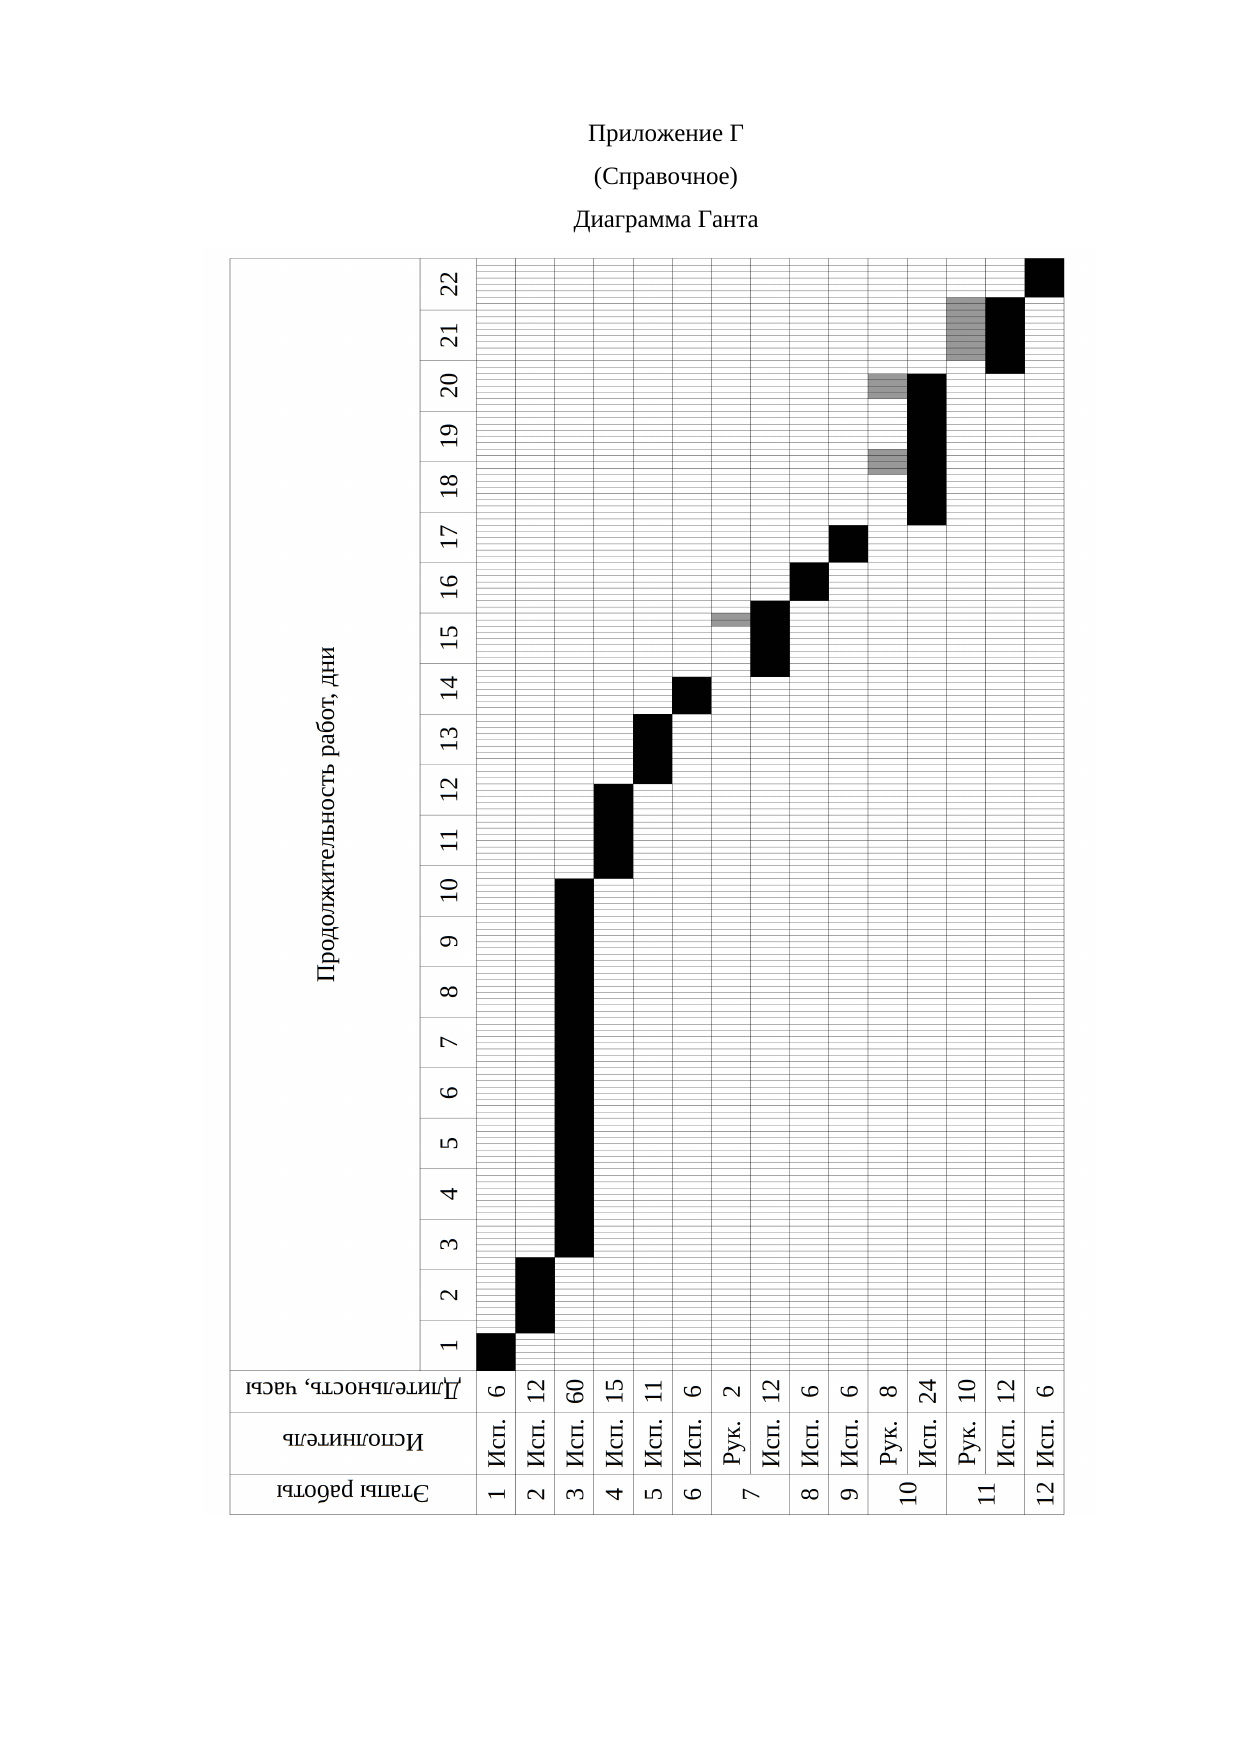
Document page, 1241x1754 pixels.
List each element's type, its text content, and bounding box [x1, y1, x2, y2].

text Диаграмма Ганта [149, 204, 1182, 233]
text Приложение Г [149, 118, 1182, 147]
picture [201, 247, 1098, 1517]
text (Справочное) [149, 161, 1182, 190]
